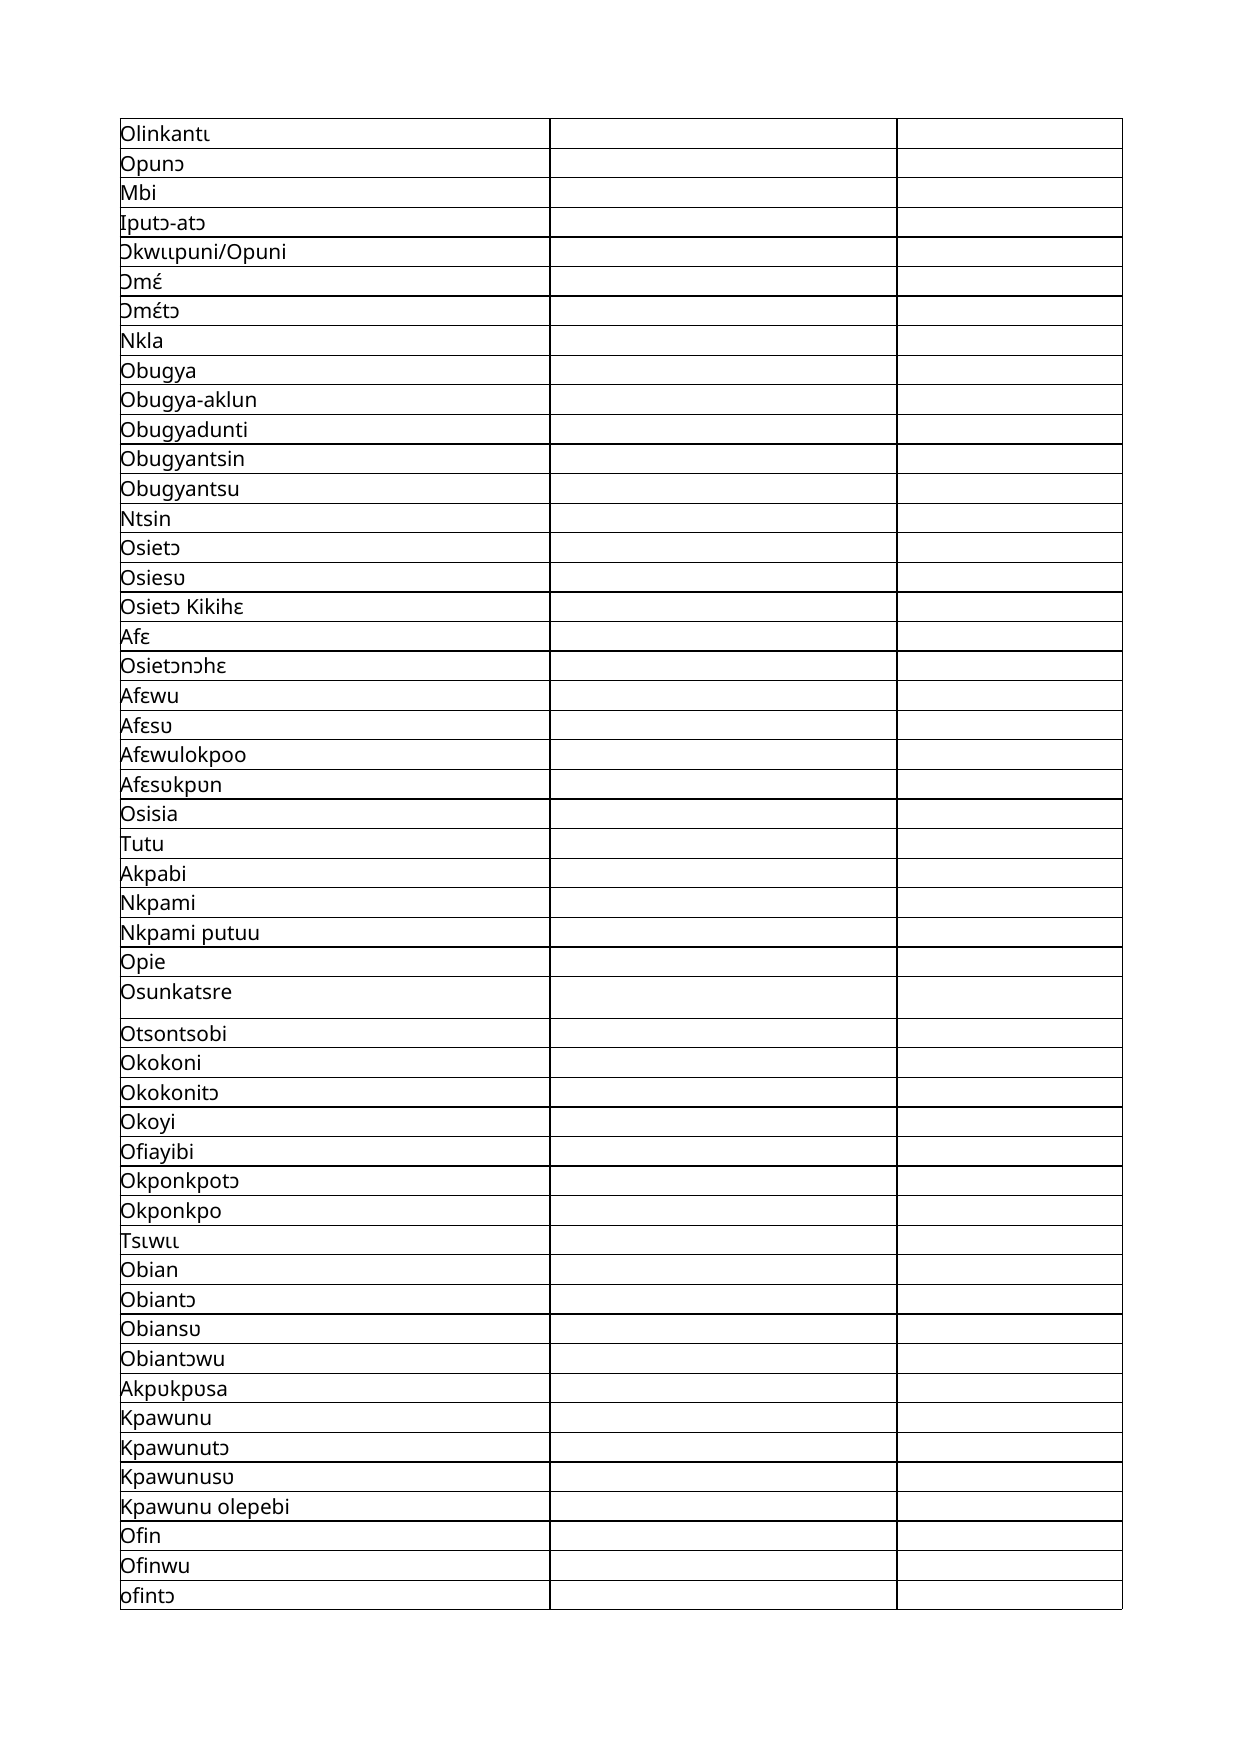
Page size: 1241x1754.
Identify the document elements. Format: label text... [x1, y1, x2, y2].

table_cell Okponkpo [121, 1196, 549, 1225]
table_cell [898, 1078, 1122, 1106]
table_cell [551, 1255, 896, 1284]
table_cell Osietɔ Kikihɛ [121, 593, 549, 621]
table_cell Okokonitɔ [121, 1078, 549, 1106]
table_cell [551, 178, 896, 207]
table_cell [898, 1196, 1122, 1225]
table_cell [551, 208, 896, 236]
table_cell [898, 563, 1122, 591]
table_cell [898, 770, 1122, 798]
table_cell Obugyadunti [121, 415, 549, 443]
table_cell [551, 593, 896, 621]
table_cell [898, 1403, 1122, 1432]
table_cell [551, 474, 896, 503]
table_cell [551, 859, 896, 887]
table_cell [898, 1285, 1122, 1313]
table_cell Obugyantsin [121, 445, 549, 473]
table_cell [898, 1581, 1122, 1609]
table_cell Kpawunutɔ [121, 1433, 549, 1461]
table_cell [551, 918, 896, 946]
table_cell [898, 504, 1122, 532]
table_cell [898, 681, 1122, 710]
table_cell [551, 800, 896, 828]
table_cell [898, 297, 1122, 325]
table_cell [551, 1433, 896, 1461]
table_cell [551, 415, 896, 443]
table_cell [551, 1196, 896, 1225]
table_cell [898, 1522, 1122, 1550]
table_cell [898, 1315, 1122, 1343]
table_cell [898, 800, 1122, 828]
table_cell [898, 977, 1122, 1018]
table_cell Osunkatsre [121, 977, 549, 1018]
table_cell Afɛwu [121, 681, 549, 710]
table_cell [551, 238, 896, 266]
table_cell [551, 385, 896, 414]
table_cell Obugya-aklun [121, 385, 549, 414]
table_cell [898, 1137, 1122, 1165]
table_cell Opie [121, 948, 549, 976]
table_cell Akpabi [121, 859, 549, 887]
table_cell [898, 533, 1122, 562]
table_cell [551, 504, 896, 532]
table_cell [898, 593, 1122, 621]
table_cell [551, 711, 896, 739]
table_cell [551, 1078, 896, 1106]
table_cell [898, 1374, 1122, 1402]
table_cell Nkpami [121, 888, 549, 917]
table_cell [898, 474, 1122, 503]
table_cell Akpʋkpʋsa [121, 1374, 549, 1402]
table_cell [898, 859, 1122, 887]
table_cell Otsontsobi [121, 1019, 549, 1047]
table_cell [551, 1019, 896, 1047]
table_cell ofintɔ [121, 1581, 549, 1609]
table_cell [551, 1048, 896, 1077]
table_cell Ɔmɛ́tɔ [121, 297, 549, 325]
table_cell [898, 326, 1122, 355]
table_cell [898, 829, 1122, 858]
table_cell Ofin [121, 1522, 549, 1550]
table_cell [898, 1048, 1122, 1077]
table_cell [551, 622, 896, 650]
table_cell [898, 356, 1122, 384]
table_cell [898, 267, 1122, 295]
table_cell [551, 1492, 896, 1520]
table_cell Kpawunu [121, 1403, 549, 1432]
table_cell Okoyi [121, 1108, 549, 1136]
table_cell [898, 1019, 1122, 1047]
table_cell [898, 918, 1122, 946]
table_cell Iputɔ-atɔ [121, 208, 549, 236]
table_cell [551, 829, 896, 858]
table_cell Kpawunusʋ [121, 1463, 549, 1491]
table_cell [551, 356, 896, 384]
table_cell [551, 445, 896, 473]
table_cell [551, 563, 896, 591]
table_cell Ntsin [121, 504, 549, 532]
table_cell [898, 1433, 1122, 1461]
table_cell [898, 119, 1122, 148]
table_cell [551, 1137, 896, 1165]
table_cell Opunɔ [121, 149, 549, 177]
table_cell Obiansʋ [121, 1315, 549, 1343]
table_cell [551, 1285, 896, 1313]
table_cell [551, 1226, 896, 1254]
table_cell [898, 178, 1122, 207]
table_cell Nkla [121, 326, 549, 355]
table_cell [551, 681, 896, 710]
table_cell [898, 208, 1122, 236]
table_cell [551, 297, 896, 325]
table_cell Ɔkwɩɩpuni/Opuni [121, 238, 549, 266]
table_cell [551, 1167, 896, 1195]
table_cell [898, 1255, 1122, 1284]
table_cell [551, 1315, 896, 1343]
table_cell Olinkantɩ [121, 119, 549, 148]
table_cell [551, 977, 896, 1018]
table_cell Afɛsʋ [121, 711, 549, 739]
table_cell [898, 740, 1122, 769]
table_cell [898, 1463, 1122, 1491]
table_cell [898, 1492, 1122, 1520]
table_cell [551, 652, 896, 680]
table_cell [551, 740, 896, 769]
table_cell Afɛsʋkpʋn [121, 770, 549, 798]
table_cell [898, 711, 1122, 739]
table_cell [551, 1551, 896, 1580]
table_cell [898, 1344, 1122, 1373]
table_cell [898, 1551, 1122, 1580]
table_cell [551, 1403, 896, 1432]
table_cell [898, 238, 1122, 266]
table_cell [551, 1581, 896, 1609]
table_cell Tutu [121, 829, 549, 858]
table_cell [898, 622, 1122, 650]
table_cell [551, 888, 896, 917]
table_cell [898, 1108, 1122, 1136]
table_cell [551, 326, 896, 355]
table_cell Obiantɔ [121, 1285, 549, 1313]
table_cell Obian [121, 1255, 549, 1284]
table_cell Osietɔnɔhɛ [121, 652, 549, 680]
table_cell Obugyantsu [121, 474, 549, 503]
table_cell [551, 1108, 896, 1136]
table_cell [551, 267, 896, 295]
table_cell [898, 415, 1122, 443]
table_cell Osisia [121, 800, 549, 828]
table_cell Obiantɔwu [121, 1344, 549, 1373]
table_cell [898, 948, 1122, 976]
table_cell Afɛ [121, 622, 549, 650]
table_cell Tsɩwɩɩ [121, 1226, 549, 1254]
table_cell [551, 770, 896, 798]
table_cell Osiesʋ [121, 563, 549, 591]
table_cell [551, 948, 896, 976]
table_cell Nkpami putuu [121, 918, 549, 946]
table_cell [898, 1226, 1122, 1254]
table_cell Ofiayibi [121, 1137, 549, 1165]
table_cell [551, 149, 896, 177]
table_cell [898, 888, 1122, 917]
table_cell Ɔmɛ́ [121, 267, 549, 295]
table_cell [551, 1374, 896, 1402]
table_cell Okponkpotɔ [121, 1167, 549, 1195]
table_cell Ofinwu [121, 1551, 549, 1580]
table_cell Okokoni [121, 1048, 549, 1077]
table_cell [551, 533, 896, 562]
table_cell Osietɔ [121, 533, 549, 562]
table_cell [551, 119, 896, 148]
table_cell [898, 445, 1122, 473]
table_cell [898, 385, 1122, 414]
table_cell [551, 1344, 896, 1373]
table_cell [898, 652, 1122, 680]
table_cell [898, 149, 1122, 177]
table_cell Mbi [121, 178, 549, 207]
table_cell [898, 1167, 1122, 1195]
table_cell [551, 1463, 896, 1491]
table_cell Afɛwulokpoo [121, 740, 549, 769]
table_cell Obugya [121, 356, 549, 384]
table_cell Kpawunu olepebi [121, 1492, 549, 1520]
table_cell [551, 1522, 896, 1550]
